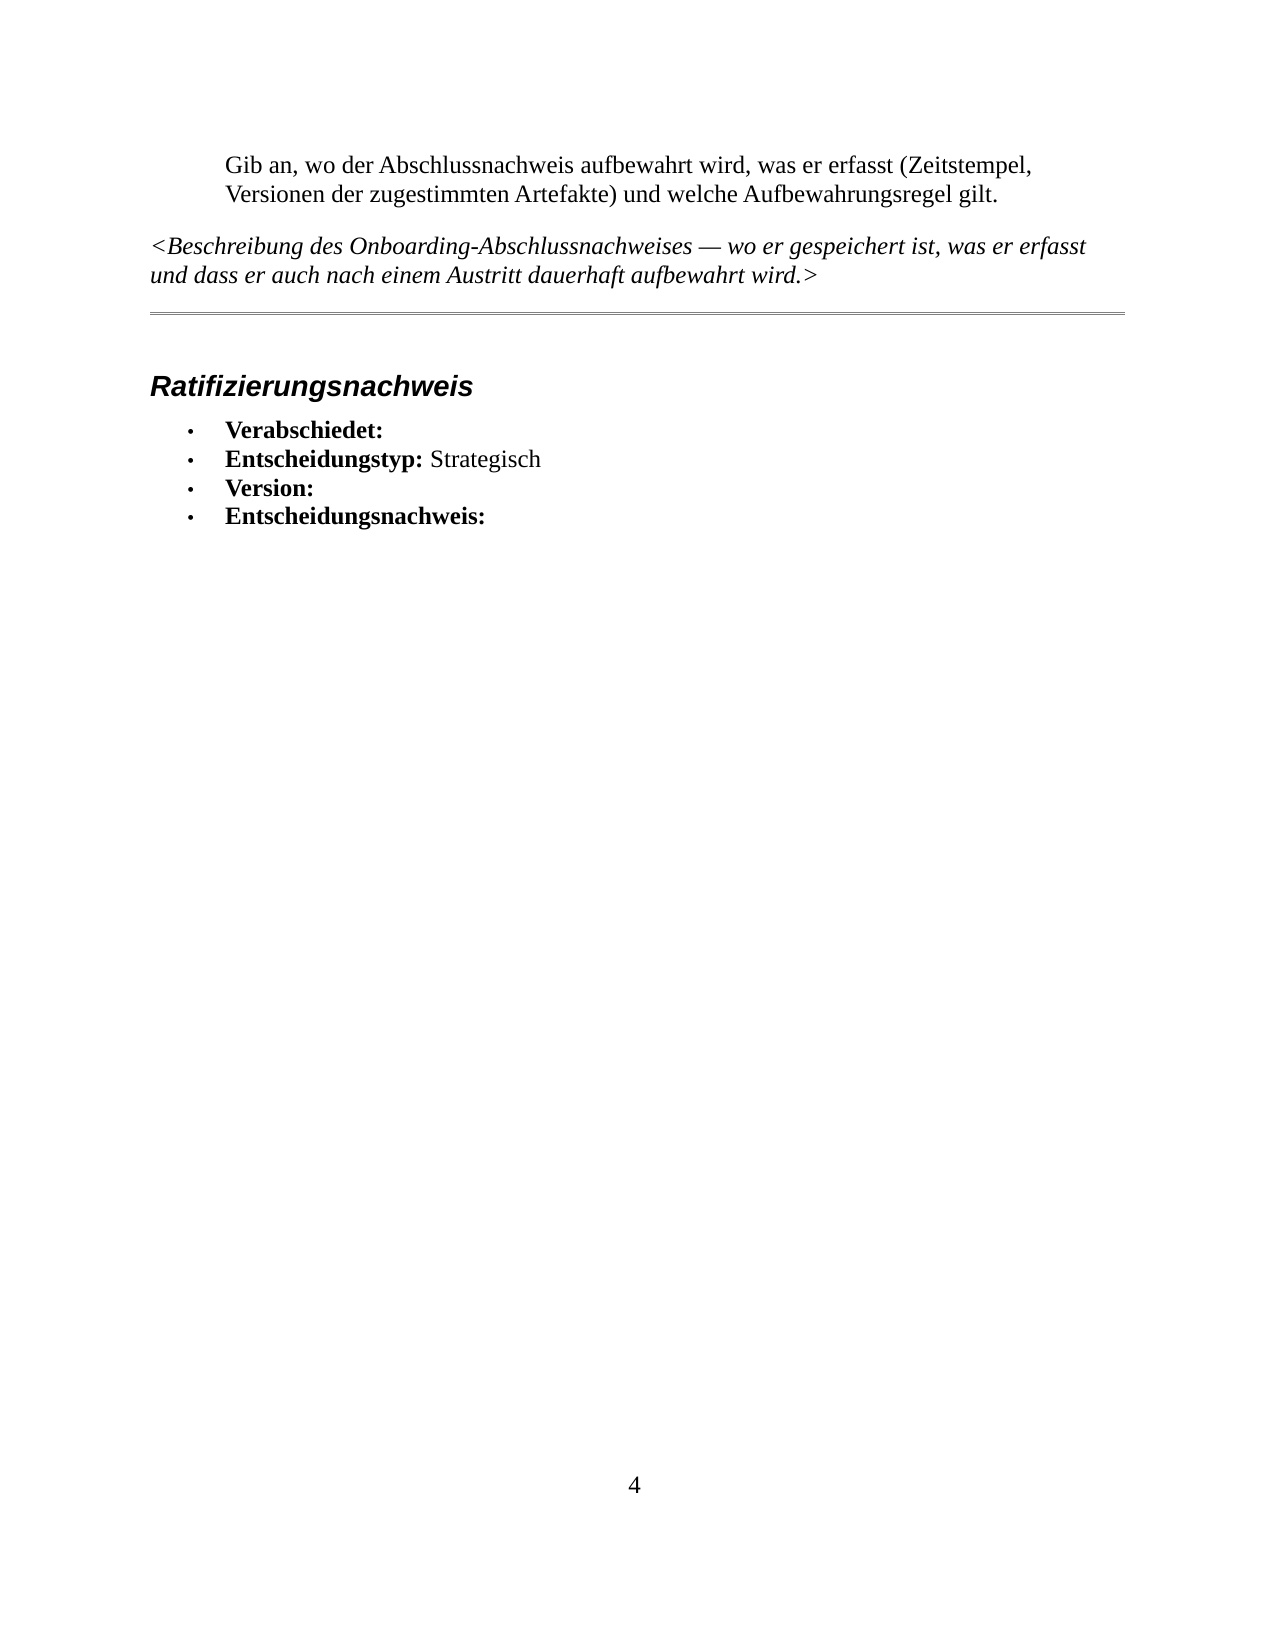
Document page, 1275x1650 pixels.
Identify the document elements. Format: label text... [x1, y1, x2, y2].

list Version: [187, 473, 1125, 501]
subtitle Ratifizierungsnachweis [150, 369, 1125, 403]
list Entscheidungstyp: Strategisch [187, 444, 1125, 473]
text <Beschreibung des Onboarding-Abschlussnachweises — wo er gespeichert ist, was er erfasst und dass er auch nach einem Austritt dauerhaft aufbewahrt wird.> [150, 231, 1125, 289]
text Gib an, wo der Abschlussnachweis aufbewahrt wird, was er erfasst (Zeitstempel, Versionen der zugestimmten Artefakte) und welche Aufbewahrungsregel gilt. [225, 150, 1125, 207]
list Entscheidungsnachweis: [187, 501, 1125, 530]
list Verabschiedet: [187, 415, 1125, 444]
